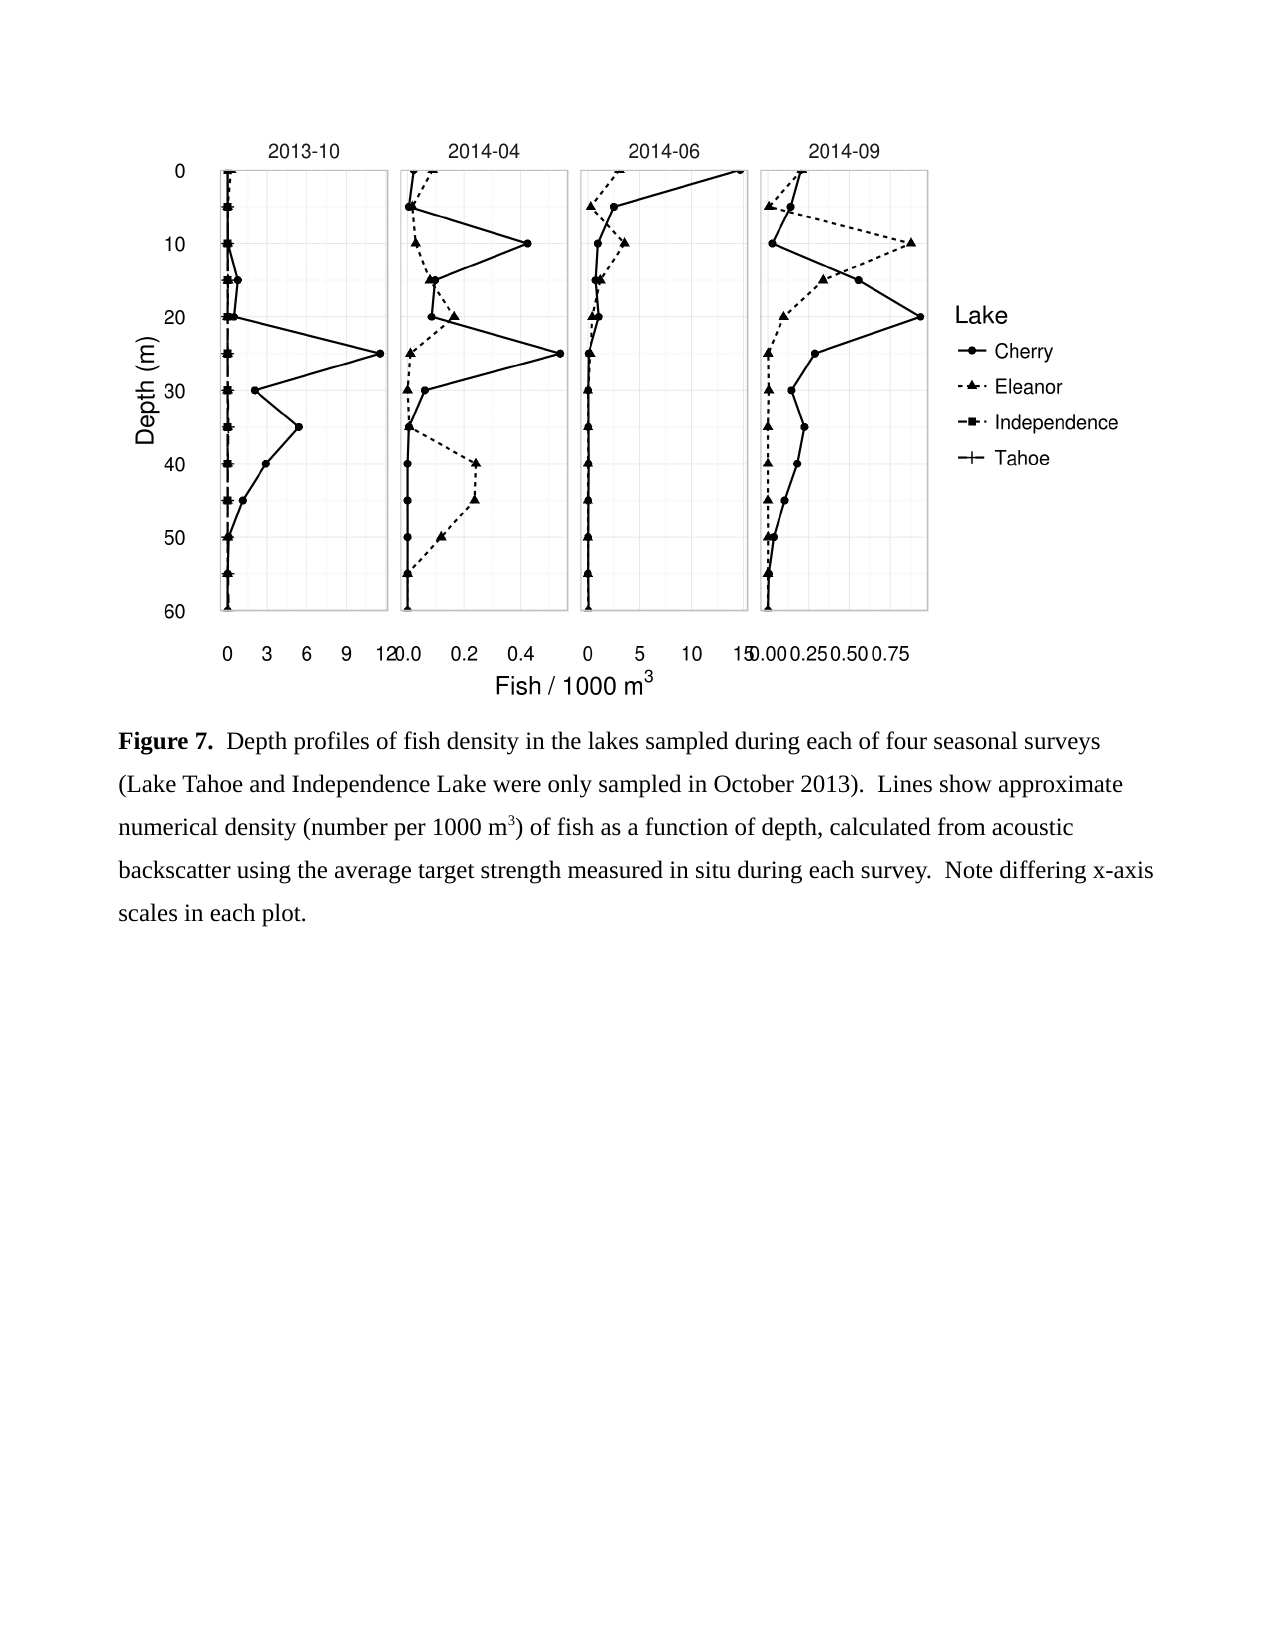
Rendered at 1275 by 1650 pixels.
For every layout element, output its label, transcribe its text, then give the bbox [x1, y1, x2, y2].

text Figure 7. Depth profiles of fish density in the lakes sampled during each of four seasonal surveys (Lake Tahoe and Independence Lake were only sampled in October 2013). Lines show approximate numerical density (number per 1000 m3) of fish as a function of depth, calculated from acoustic backscatter using the average target strength measured in situ during each survey. Note differing x-axis scales in each plot. [118, 726, 1157, 927]
picture [118, 118, 1157, 712]
